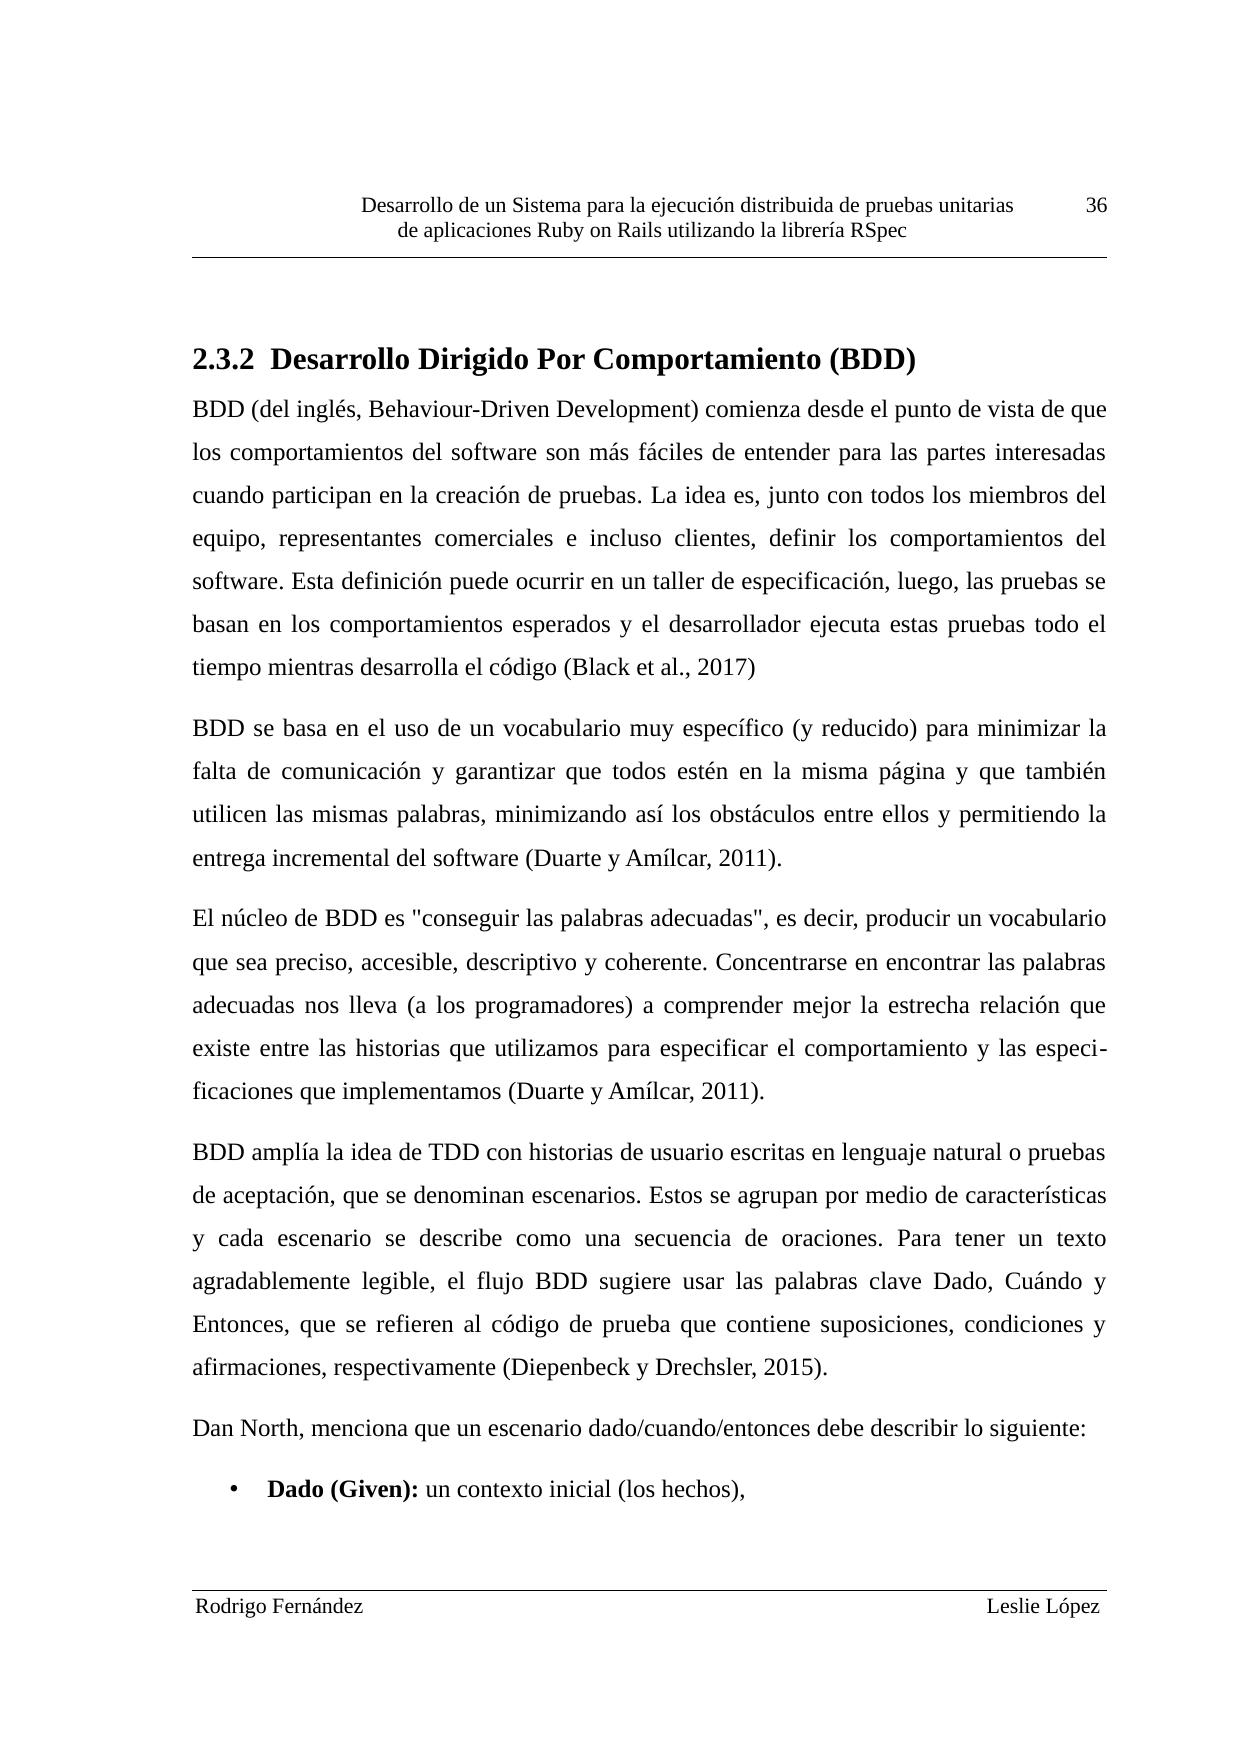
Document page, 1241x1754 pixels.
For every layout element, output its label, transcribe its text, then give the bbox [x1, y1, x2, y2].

text BDD (del inglés, Behaviour-Driven Development) comienza desde el punto de vista de que los comportamientos del software son más fáciles de entender para las partes interesadas cuan­do participan en la creación de pruebas. La idea es, junto con todos los miembros del equi­po, representantes comerciales e incluso clientes, definir los comportamientos del software. Esta definición puede ocurrir en un taller de especificación, luego, las pruebas se basan en los comportamientos esperados y el desarrollador ejecuta estas pruebas todo el tiempo mientras desarrolla el código (Black et al., 2017)⁠ [192, 394, 1107, 681]
text Dan North, ⁠menciona que un escenario dado/cuando/entonces debe describir lo siguiente: [192, 1413, 1107, 1442]
text El núcleo de BDD es "conseguir las palabras adecuadas", es decir, producir un vocabulario que sea preciso, accesible, descriptivo y coherente. Concentrarse en encontrar las palabras adecuadas nos lleva (a los programadores) a comprender mejor la estrecha relación que existe entre las historias que utilizamos para especificar el comportamiento y las especi­ficaciones que implementamos (Duarte y Amílcar, 2011).⁠ [192, 903, 1107, 1105]
text BDD amplía la idea de TDD con historias de usuario escritas en lenguaje natural o pruebas de aceptación, que se denominan escenarios. Estos se agrupan por medio de características y cada escenario se describe como una secuencia de oraciones. Para tener un texto agradablemente legible, el flujo BDD sugiere usar las palabras clave Dado, Cuándo y Entonces, que se refieren al código de prueba que contiene suposiciones, condiciones y afirmaciones, respectivamente (Diepenbeck y Drechsler, 2015). [192, 1137, 1107, 1381]
text BDD se basa en el uso de un vocabulario muy específico (y reducido) para minimizar la falta de comunicación y garantizar que todos estén en la misma página y que también utilicen las mismas palabras, minimizando así los obstáculos entre ellos y permitiendo la entrega incremental del software (Duarte y Amílcar, 2011).⁠ [192, 713, 1107, 871]
subtitle Desarrollo dirigido por comportamiento (BDD) [192, 340, 1107, 376]
list Dado (Given): un contexto inicial (los hechos), [229, 1474, 1107, 1503]
